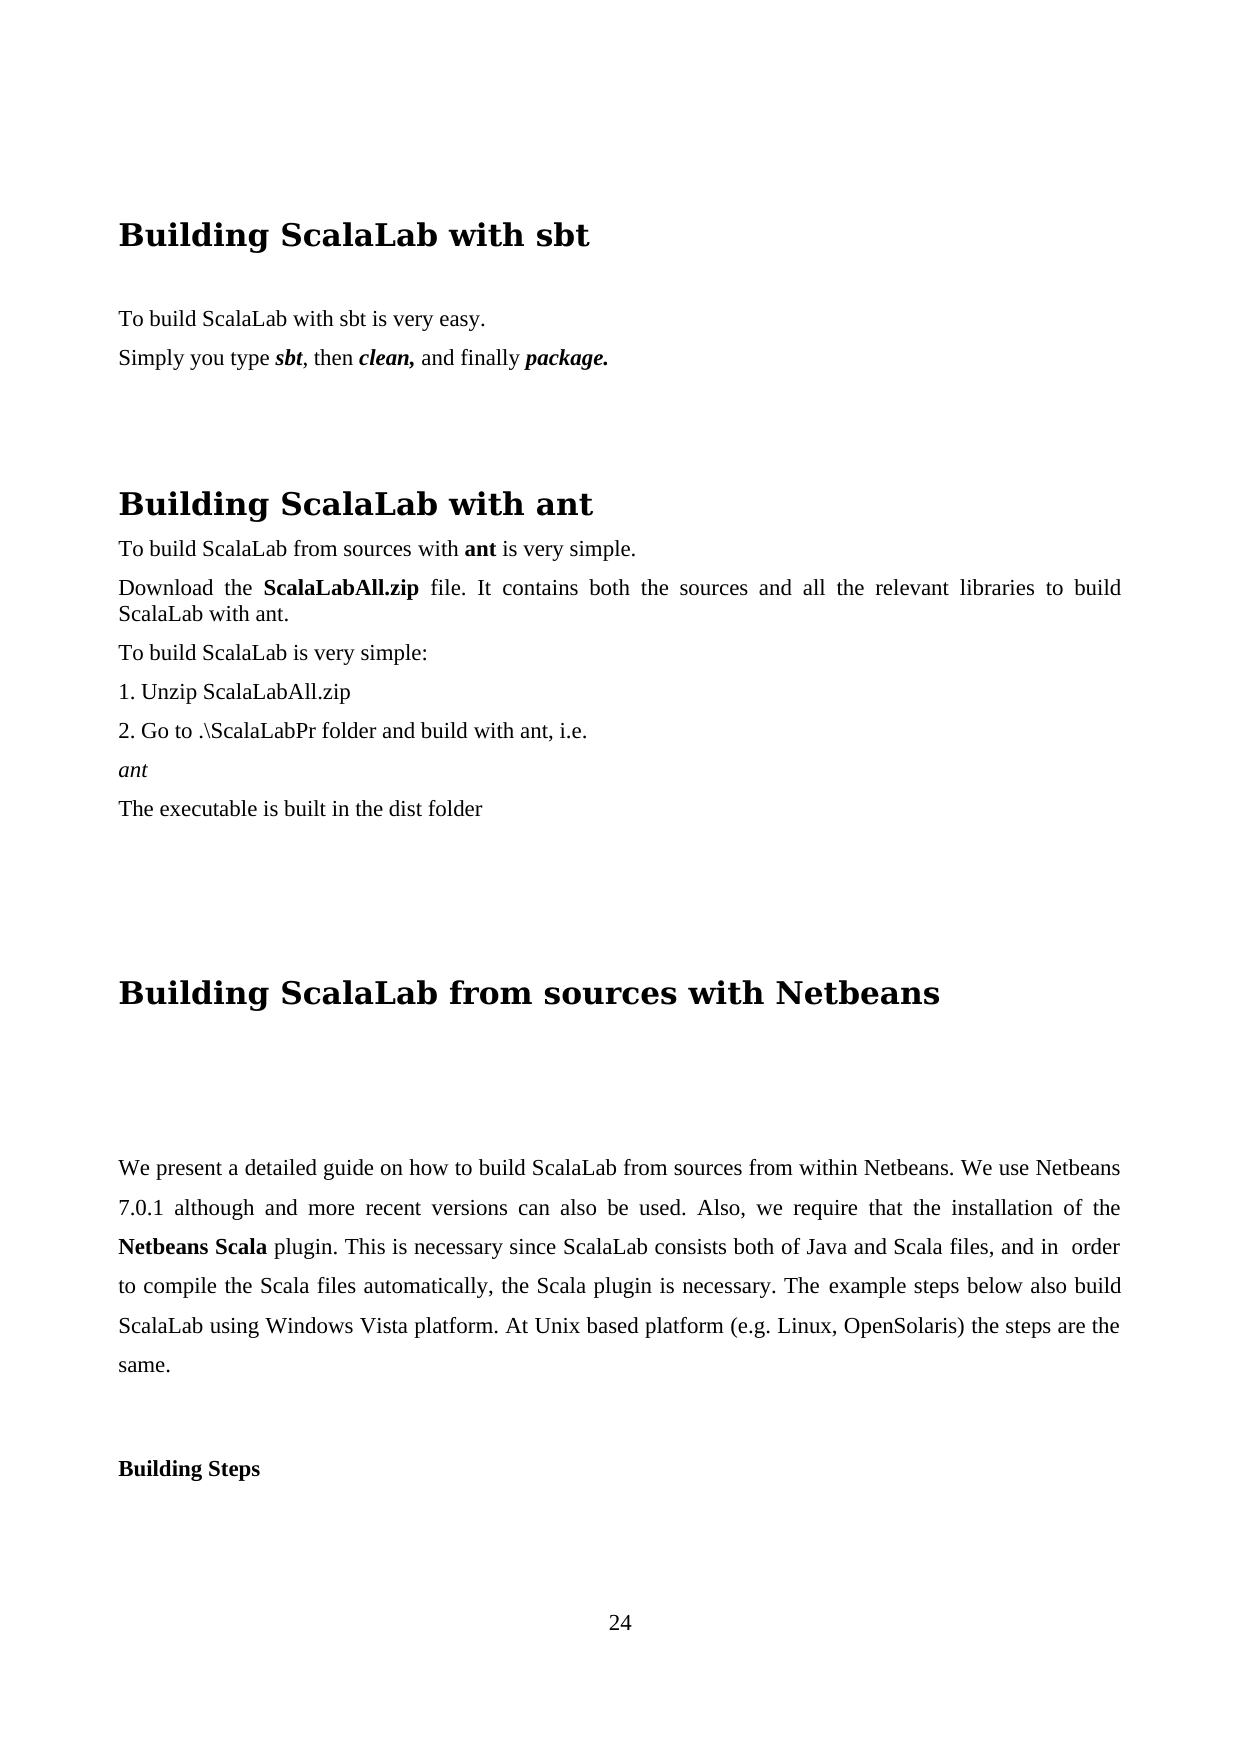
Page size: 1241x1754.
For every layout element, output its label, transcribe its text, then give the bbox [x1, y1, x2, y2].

text 2. Go to .\ScalaLabPr folder and build with ant, i.e. [118, 717, 1122, 743]
text Download the ScalaLabAll.zip file. It contains both the sources and all the relevant libraries to build ScalaLab with ant. [118, 574, 1122, 627]
text Simply you type sbt, then clean, and finally package. [118, 344, 1122, 371]
text To build ScalaLab from sources with ant is very simple. [118, 535, 1122, 562]
text Building Steps [118, 1455, 1122, 1482]
subtitle Building ScalaLab with sbt [118, 217, 1122, 254]
text ant [118, 756, 1122, 782]
text The executable is built in the dist folder [118, 795, 1122, 821]
text To build ScalaLab is very simple: [118, 639, 1122, 666]
text We present a detailed guide on how to build ScalaLab from sources from within Netbeans. We use Netbeans 7.0.1 although and more recent versions can also be used. Also, we require that the installation of the Netbeans Scala plugin. This is necessary since ScalaLab consists both of Java and Scala files, and in order to compile the Scala files automatically, the Scala plugin is necessary. The example steps below also build ScalaLab using Windows Vista platform. At Unix based platform (e.g. Linux, OpenSolaris) the steps are the same. [118, 1154, 1122, 1378]
text To build ScalaLab with sbt is very easy. [118, 306, 1122, 332]
text 1. Unzip ScalaLabAll.zip [118, 678, 1122, 704]
subtitle Building ScalaLab with ant [118, 486, 1122, 523]
subtitle Building ScalaLab from sources with Netbeans [118, 975, 1122, 1012]
